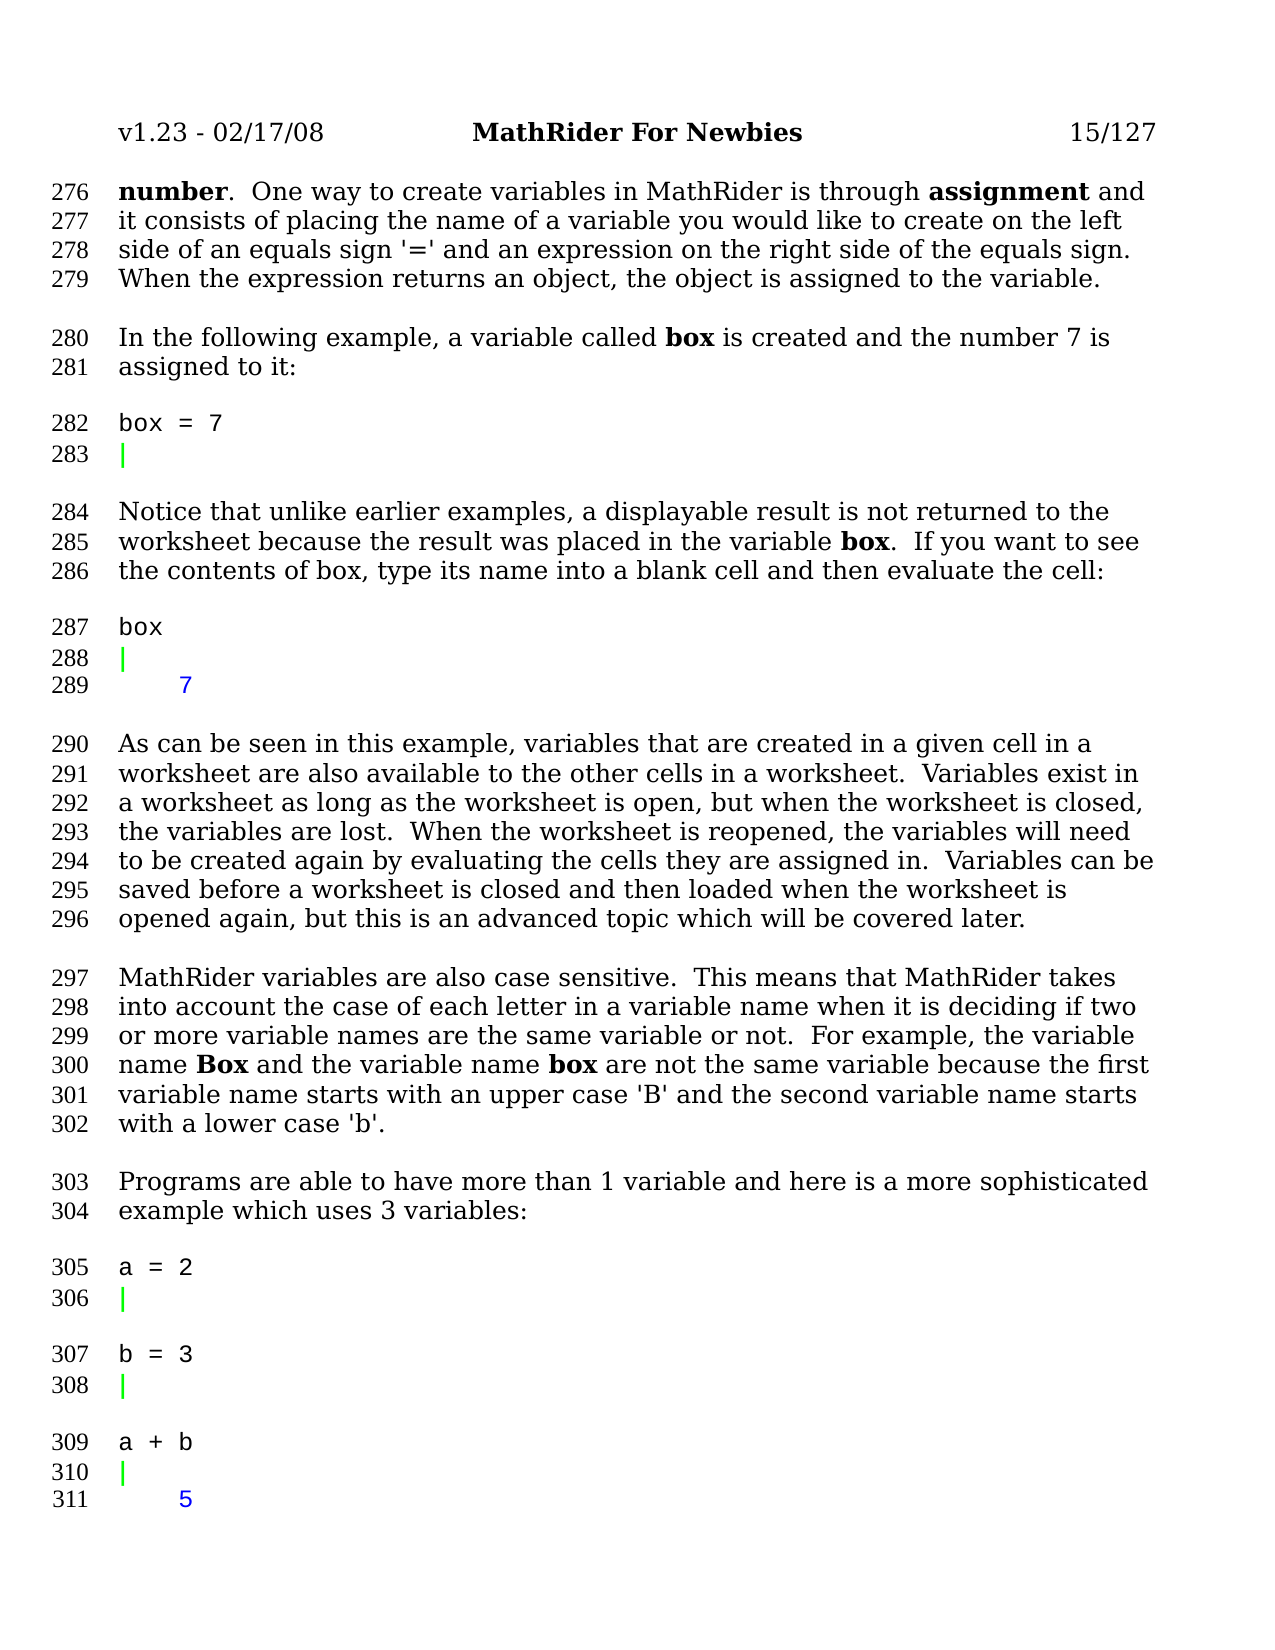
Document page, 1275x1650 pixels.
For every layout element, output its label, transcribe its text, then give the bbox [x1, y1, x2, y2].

text | [118, 1370, 1157, 1400]
text | [118, 1283, 1157, 1313]
text a + b [118, 1429, 1157, 1457]
text As can be seen in this example, variables that are created in a given cell in a worksheet are also available to the other cells in a worksheet. Variables exist in a worksheet as long as the worksheet is open, but when the worksheet is closed, the variables are lost. When the worksheet is reopened, the variables will need to be created again by evaluating the cells they are assigned in. Variables can be saved before a worksheet is closed and then loaded when the worksheet is opened again, but this is an advanced topic which will be covered later. [118, 730, 1157, 934]
text a = 2 [118, 1255, 1157, 1283]
text MathRider variables are also case sensitive. This means that MathRider takes into account the case of each letter in a variable name when it is deciding if two or more variable names are the same variable or not. For example, the variable name Box and the variable name box are not the same variable because the first variable name starts with an upper case 'B' and the second variable name starts with a lower case 'b'. [118, 963, 1157, 1138]
text Programs are able to have more than 1 variable and here is a more sophisticated example which uses 3 variables: [118, 1167, 1157, 1226]
text 7 [118, 672, 1157, 701]
text | [118, 643, 1157, 672]
text In the following example, a variable called box is created and the number 7 is assigned to it: [118, 323, 1157, 382]
text 5 [118, 1487, 1157, 1515]
text number. One way to create variables in MathRider is through assignment and it consists of placing the name of a variable you would like to create on the left side of an equals sign '=' and an expression on the right side of the equals sign. When the expression returns an object, the object is assigned to the variable. [118, 177, 1157, 294]
text Notice that unlike earlier examples, a displayable result is not returned to the worksheet because the result was placed in the variable box. If you want to see the contents of box, type its name into a blank cell and then evaluate the cell: [118, 498, 1157, 585]
text b = 3 [118, 1342, 1157, 1370]
text box [118, 614, 1157, 643]
text | [118, 439, 1157, 468]
text box = 7 [118, 411, 1157, 439]
text | [118, 1457, 1157, 1487]
